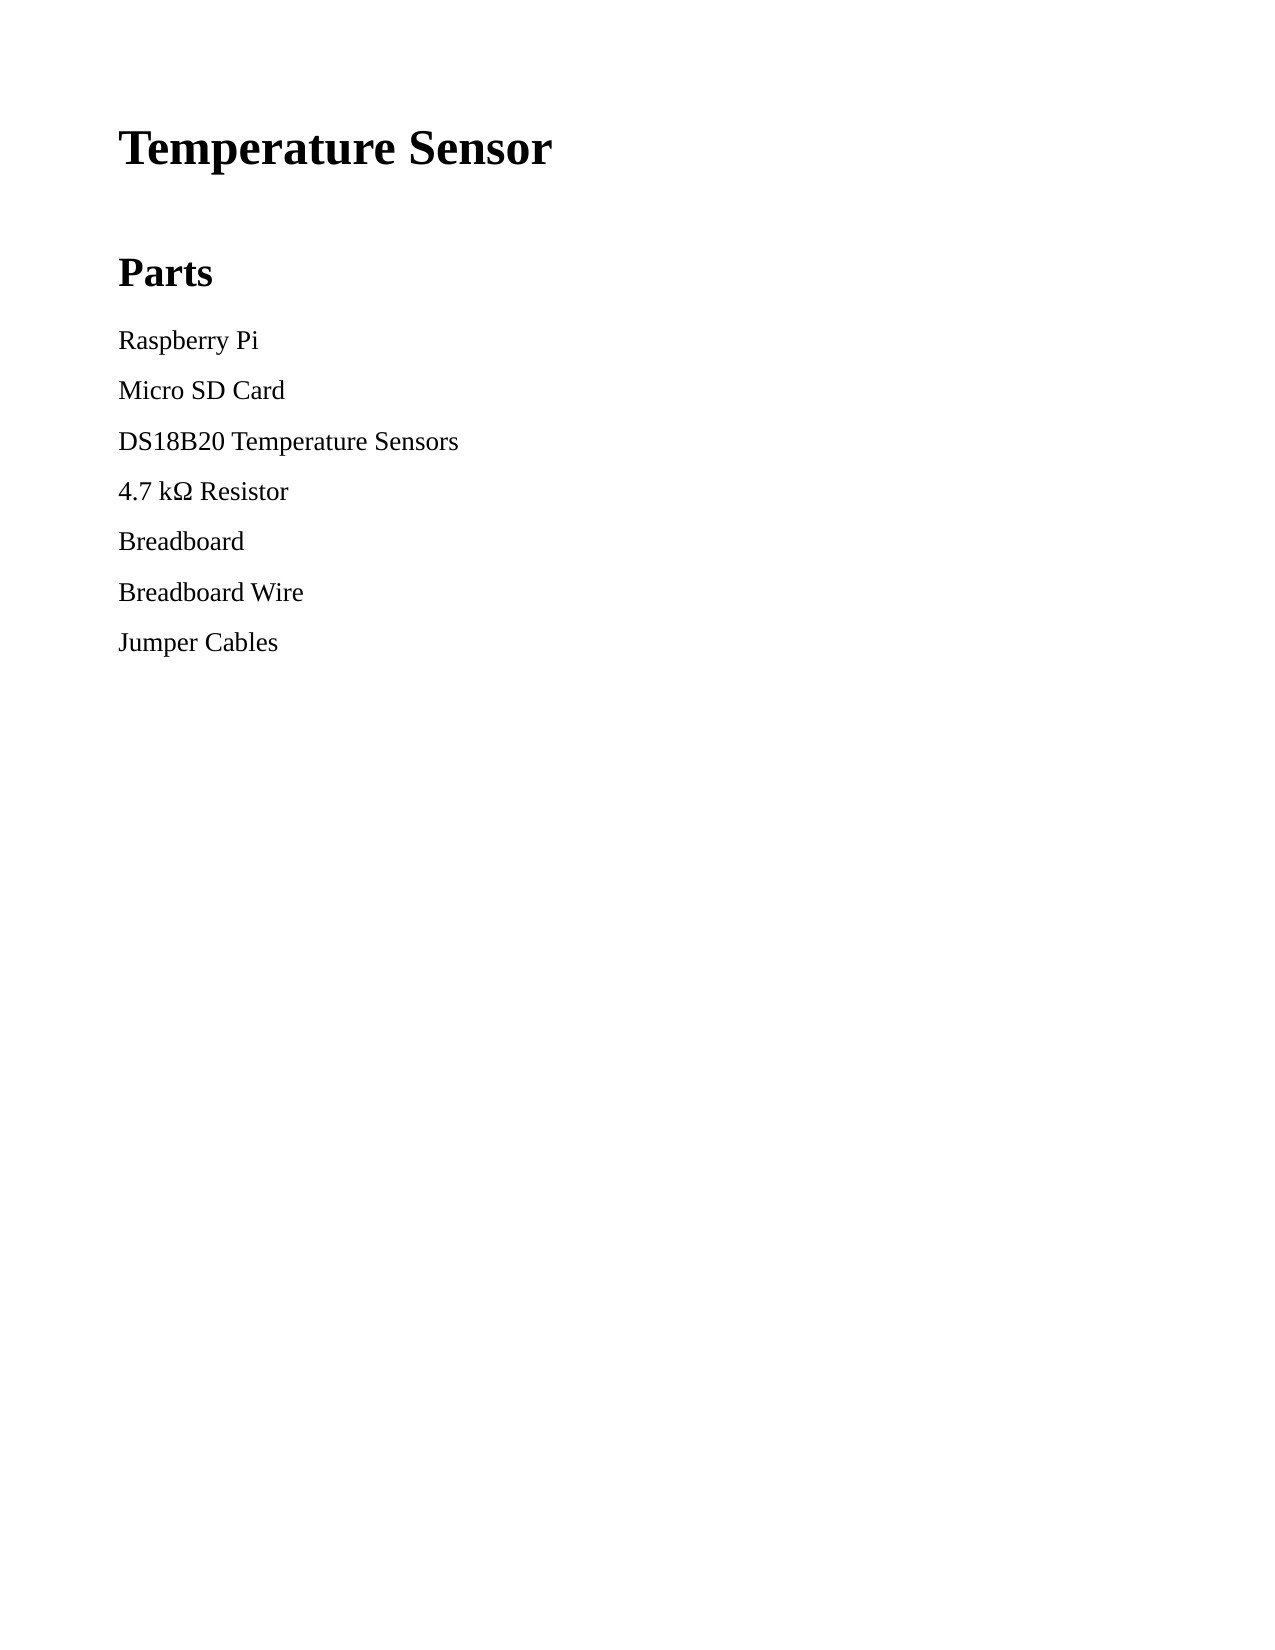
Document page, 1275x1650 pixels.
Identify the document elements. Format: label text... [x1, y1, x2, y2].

text DS18B20 Temperature Sensors [118, 425, 1157, 456]
text Micro SD Card [118, 374, 1157, 406]
text Temperature Sensor [118, 118, 1157, 176]
text Parts [118, 247, 1157, 295]
text 4.7 kΩ Resistor [118, 475, 1157, 506]
text Jumper Cables [118, 626, 1157, 657]
text Breadboard Wire [118, 576, 1157, 607]
text Raspberry Pi [118, 324, 1157, 355]
text Breadboard [118, 525, 1157, 557]
